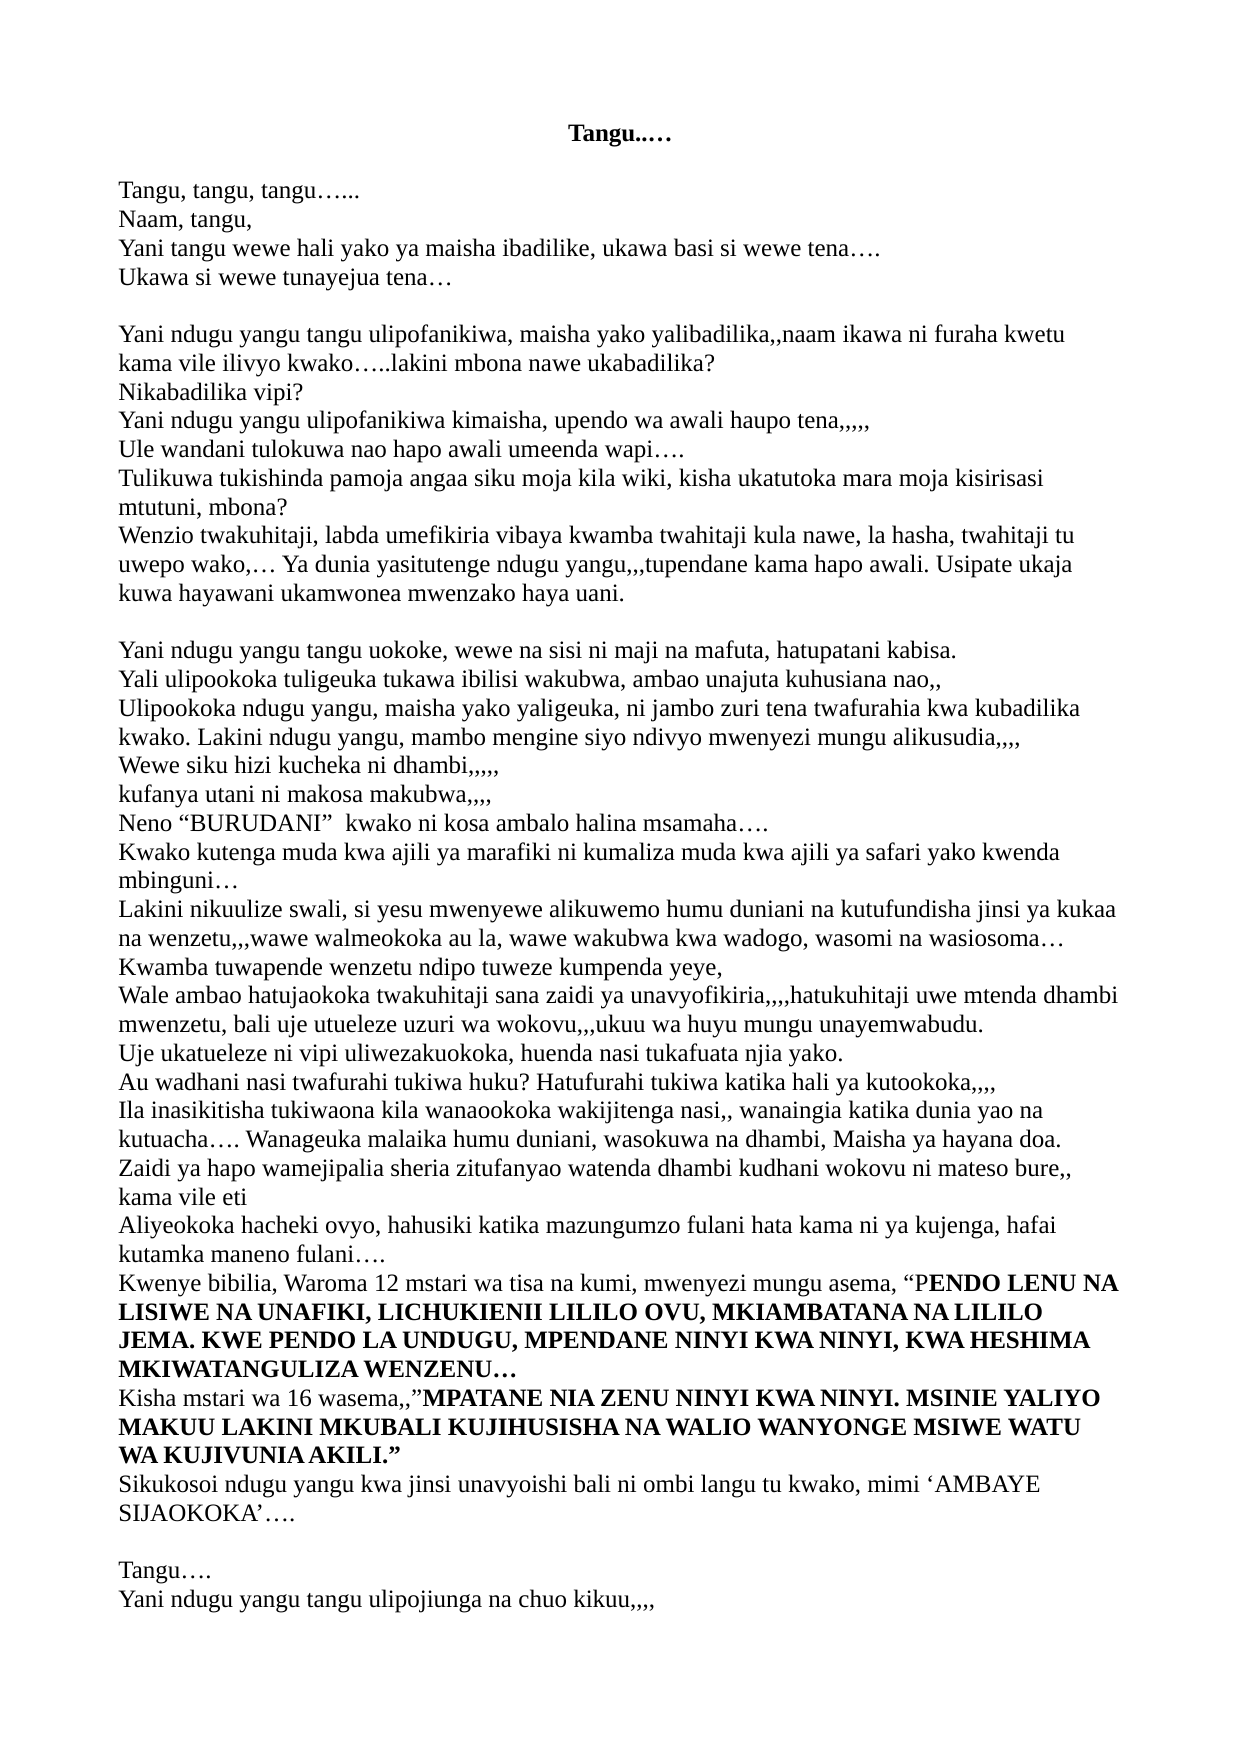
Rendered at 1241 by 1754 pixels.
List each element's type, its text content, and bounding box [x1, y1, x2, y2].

text Yani ndugu yangu tangu ulipofanikiwa, maisha yako yalibadilika,,naam ikawa ni furaha kwetu kama vile ilivyo kwako…..lakini mbona nawe ukabadilika? [118, 319, 1122, 377]
text kama vile eti [118, 1182, 1122, 1211]
text Tulikuwa tukishinda pamoja angaa siku moja kila wiki, kisha ukatutoka mara moja kisirisasi mtutuni, mbona? [118, 463, 1122, 521]
text Ukawa si wewe tunayejua tena… [118, 262, 1122, 291]
text Yani ndugu yangu tangu uokoke, wewe na sisi ni maji na mafuta, hatupatani kabisa. [118, 636, 1122, 664]
text Sikukosoi ndugu yangu kwa jinsi unavyoishi bali ni ombi langu tu kwako, mimi ‘AMBAYE SIJAOKOKA’…. [118, 1469, 1122, 1527]
text Naam, tangu, [118, 204, 1122, 233]
text Kwamba tuwapende wenzetu ndipo tuweze kumpenda yeye, [118, 952, 1122, 981]
text Yani ndugu yangu ulipofanikiwa kimaisha, upendo wa awali haupo tena,,,,, [118, 406, 1122, 434]
text Nikabadilika vipi? [118, 377, 1122, 406]
text Wenzio twakuhitaji, labda umefikiria vibaya kwamba twahitaji kula nawe, la hasha, twahitaji tu uwepo wako,… Ya dunia yasitutenge ndugu yangu,,,tupendane kama hapo awali. Usipate ukaja kuwa hayawani ukamwonea mwenzako haya uani. [118, 521, 1122, 607]
text kufanya utani ni makosa makubwa,,,, [118, 779, 1122, 808]
text Au wadhani nasi twafurahi tukiwa huku? Hatufurahi tukiwa katika hali ya kutookoka,,,, [118, 1067, 1122, 1096]
text Ulipookoka ndugu yangu, maisha yako yaligeuka, ni jambo zuri tena twafurahia kwa kubadilika kwako. Lakini ndugu yangu, mambo mengine siyo ndivyo mwenyezi mungu alikusudia,,,, [118, 693, 1122, 751]
text Wewe siku hizi kucheka ni dhambi,,,,, [118, 751, 1122, 779]
text Kwenye bibilia, Waroma 12 mstari wa tisa na kumi, mwenyezi mungu asema, “PENDO LENU NA LISIWE NA UNAFIKI, LICHUKIENII LILILO OVU, MKIAMBATANA NA LILILO JEMA. KWE PENDO LA UNDUGU, MPENDANE NINYI KWA NINYI, KWA HESHIMA MKIWATANGULIZA WENZENU… [118, 1268, 1122, 1383]
text Uje ukatueleze ni vipi uliwezakuokoka, huenda nasi tukafuata njia yako. [118, 1038, 1122, 1067]
text Lakini nikuulize swali, si yesu mwenyewe alikuwemo humu duniani na kutufundisha jinsi ya kukaa na wenzetu,,,wawe walmeokoka au la, wawe wakubwa kwa wadogo, wasomi na wasiosoma… [118, 894, 1122, 952]
text Aliyeokoka hacheki ovyo, hahusiki katika mazungumzo fulani hata kama ni ya kujenga, hafai kutamka maneno fulani…. [118, 1211, 1122, 1268]
text Zaidi ya hapo wamejipalia sheria zitufanyao watenda dhambi kudhani wokovu ni mateso bure,, [118, 1153, 1122, 1182]
text Ila inasikitisha tukiwaona kila wanaookoka wakijitenga nasi,, wanaingia katika dunia yao na kutuacha…. Wanageuka malaika humu duniani, wasokuwa na dhambi, Maisha ya hayana doa. [118, 1096, 1122, 1153]
text Kisha mstari wa 16 wasema,,”MPATANE NIA ZENU NINYI KWA NINYI. MSINIE YALIYO MAKUU LAKINI MKUBALI KUJIHUSISHA NA WALIO WANYONGE MSIWE WATU WA KUJIVUNIA AKILI.” [118, 1383, 1122, 1469]
text Yani tangu wewe hali yako ya maisha ibadilike, ukawa basi si wewe tena…. [118, 233, 1122, 262]
text Yani ndugu yangu tangu ulipojiunga na chuo kikuu,,,, [118, 1584, 1122, 1613]
text Ule wandani tulokuwa nao hapo awali umeenda wapi…. [118, 434, 1122, 463]
text Neno “BURUDANI” kwako ni kosa ambalo halina msamaha…. [118, 808, 1122, 837]
text Tangu, tangu, tangu…... [118, 176, 1122, 204]
text Kwako kutenga muda kwa ajili ya marafiki ni kumaliza muda kwa ajili ya safari yako kwenda mbinguni… [118, 837, 1122, 894]
text Wale ambao hatujaokoka twakuhitaji sana zaidi ya unavyofikiria,,,,hatukuhitaji uwe mtenda dhambi mwenzetu, bali uje utueleze uzuri wa wokovu,,,ukuu wa huyu mungu unayemwabudu. [118, 981, 1122, 1038]
text Tangu..… [118, 118, 1122, 147]
text Tangu…. [118, 1556, 1122, 1584]
text Yali ulipookoka tuligeuka tukawa ibilisi wakubwa, ambao unajuta kuhusiana nao,, [118, 664, 1122, 693]
